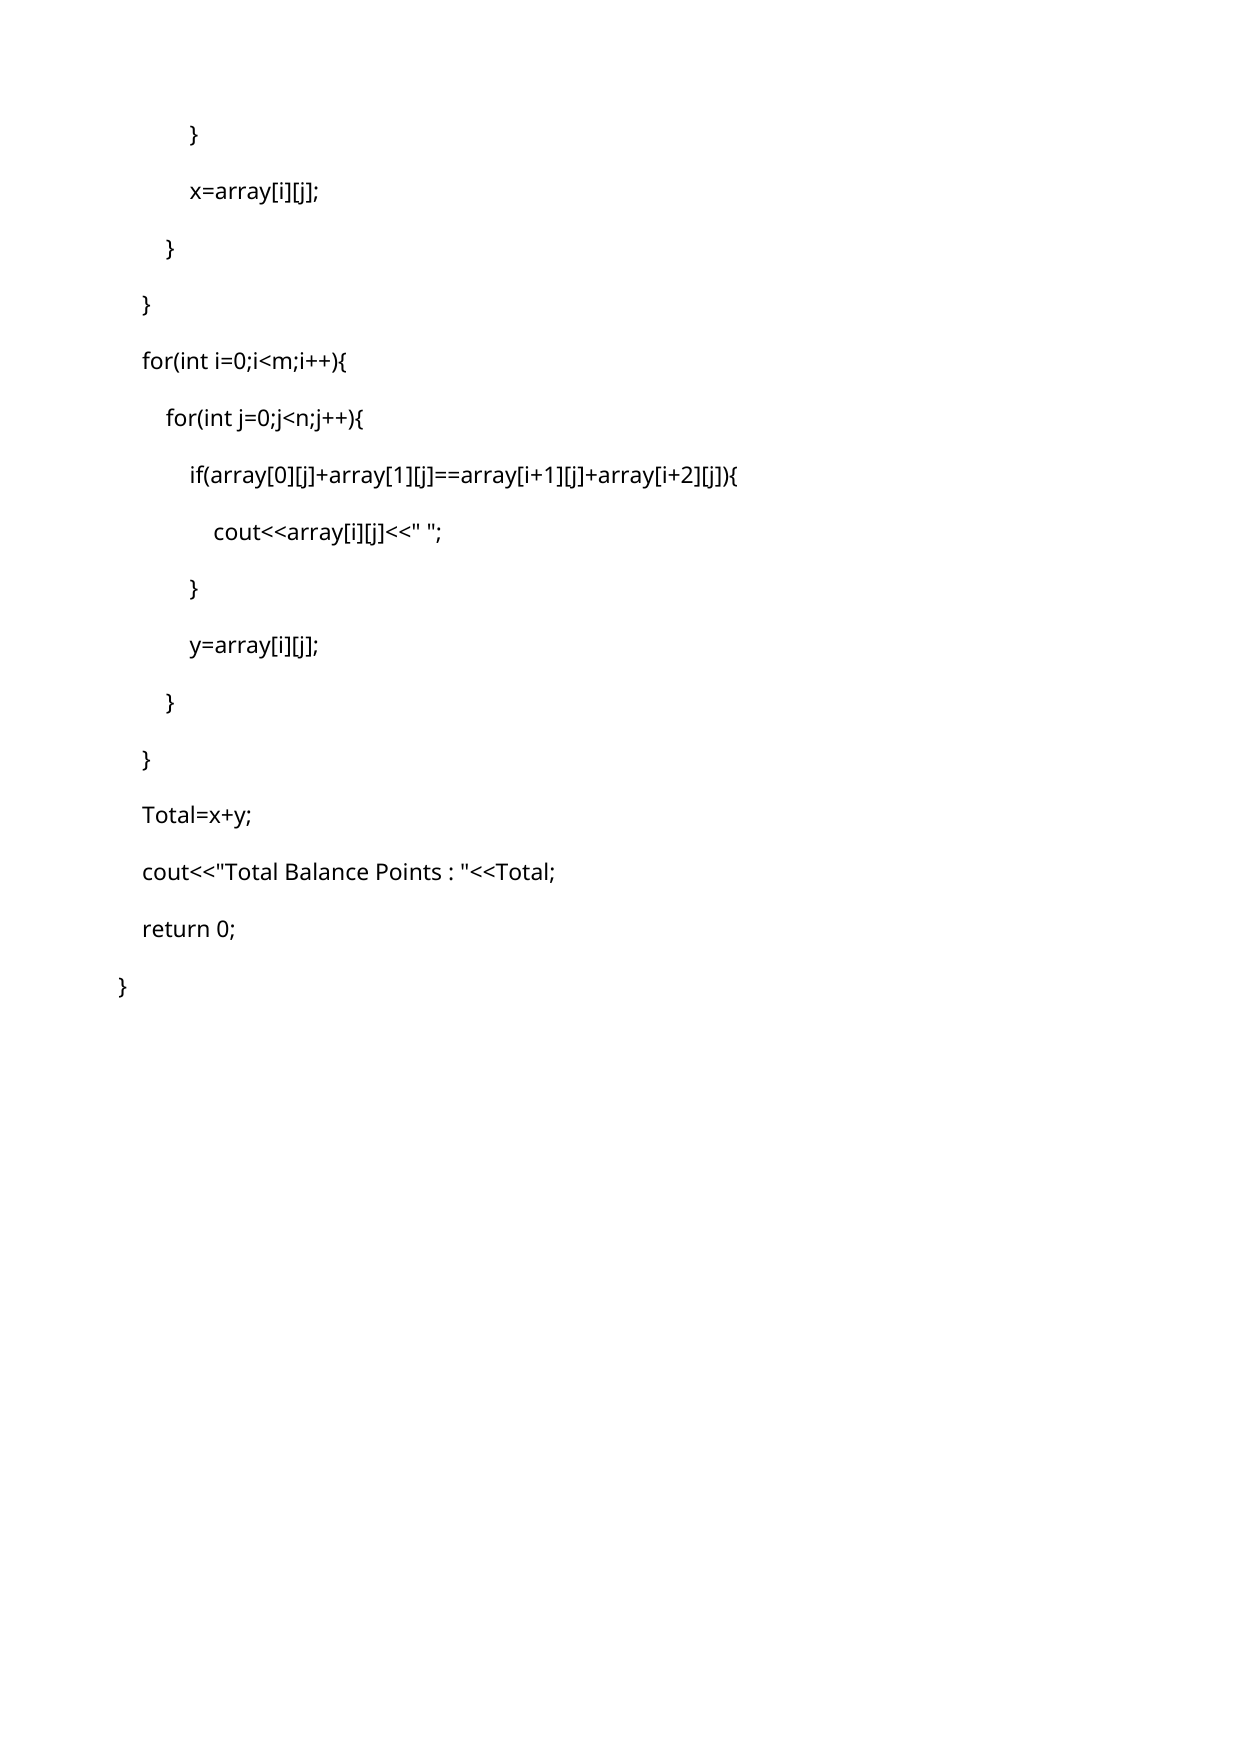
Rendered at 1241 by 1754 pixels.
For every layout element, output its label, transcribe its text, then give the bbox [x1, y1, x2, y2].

text cout<<"Total Balance Points : "<<Total; [118, 856, 1122, 887]
text y=array[i][j]; [118, 629, 1122, 660]
text } [118, 232, 1122, 263]
text } [118, 118, 1122, 149]
text } [118, 288, 1122, 320]
text } [118, 686, 1122, 717]
text } [118, 743, 1122, 774]
text Total=x+y; [118, 799, 1122, 831]
text x=array[i][j]; [118, 175, 1122, 206]
text } [118, 970, 1122, 1001]
text return 0; [118, 913, 1122, 944]
text } [118, 572, 1122, 603]
text cout<<array[i][j]<<" "; [118, 516, 1122, 547]
text for(int j=0;j<n;j++){ [118, 402, 1122, 433]
text if(array[0][j]+array[1][j]==array[i+1][j]+array[i+2][j]){ [118, 459, 1122, 490]
text for(int i=0;i<m;i++){ [118, 345, 1122, 376]
